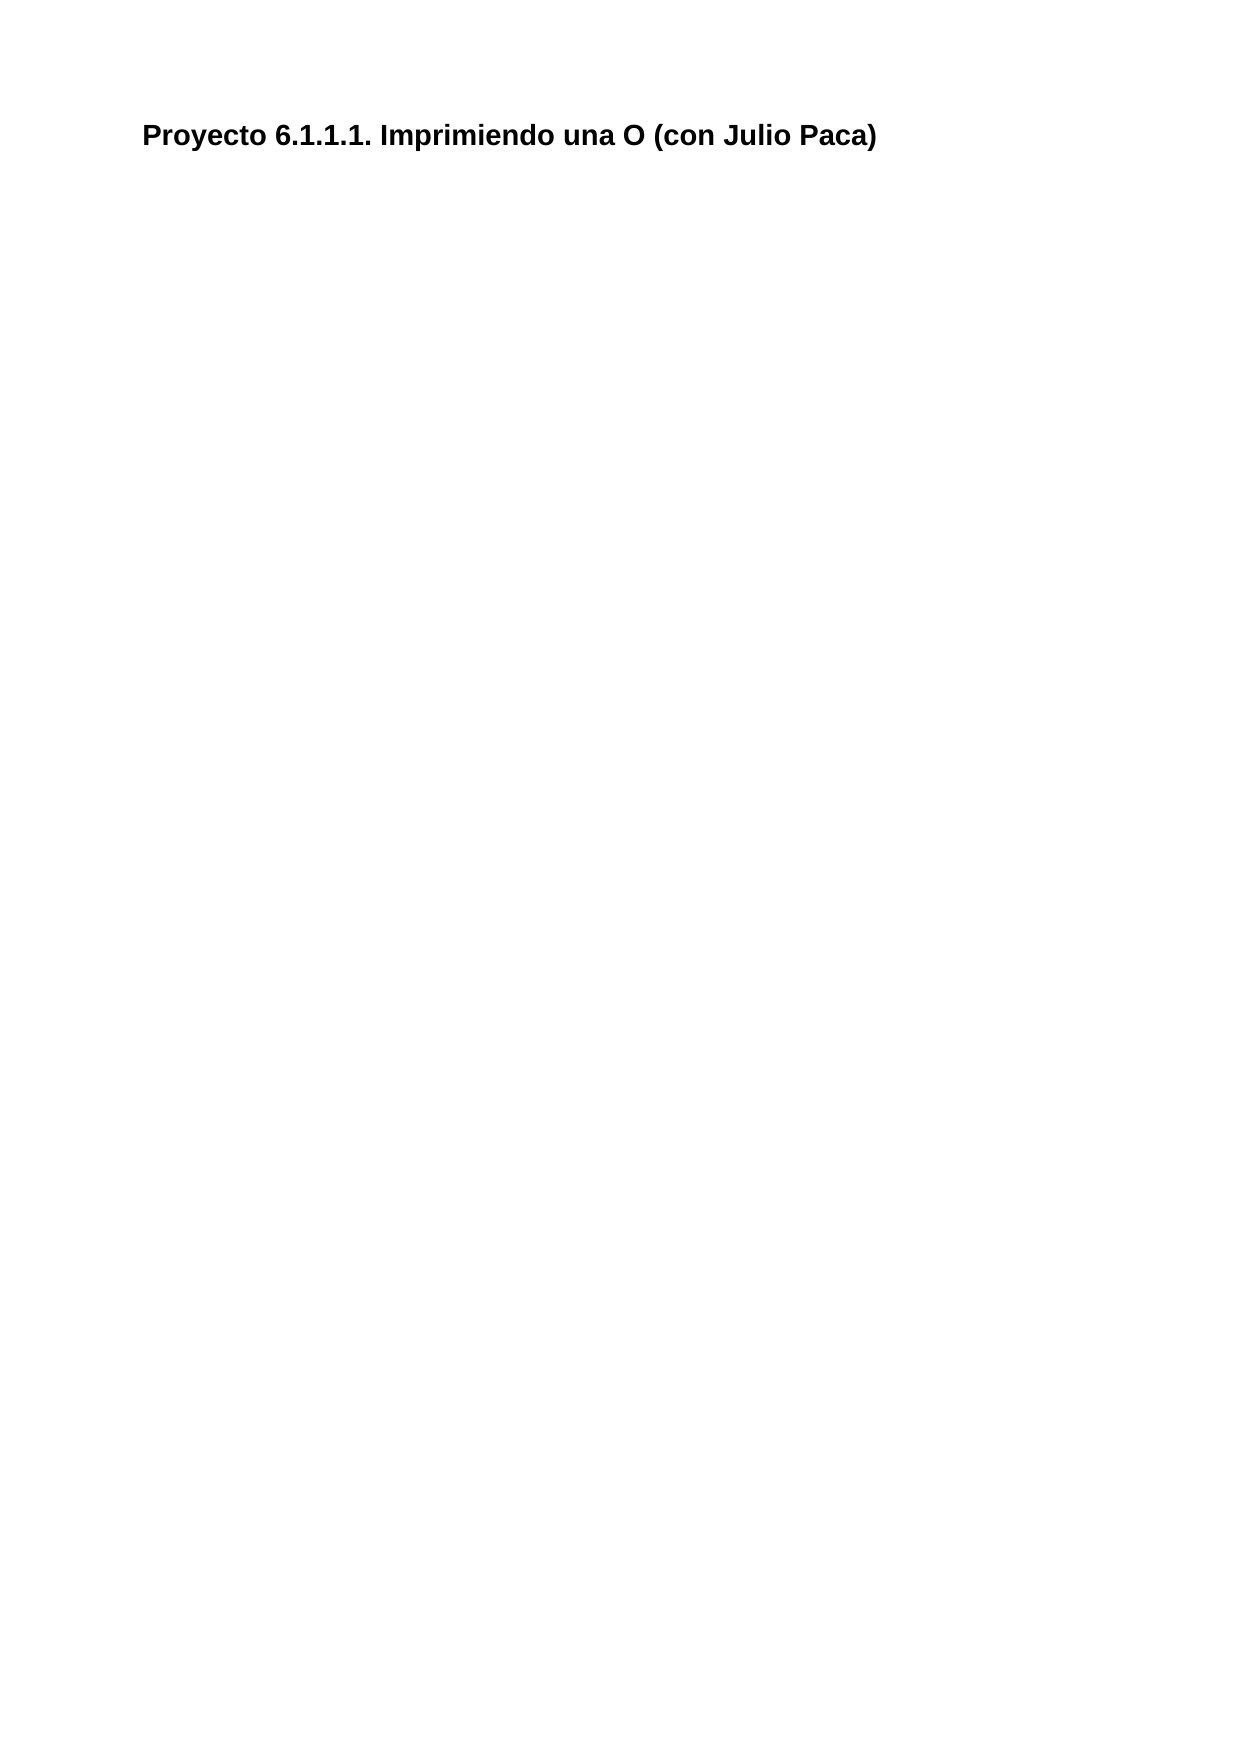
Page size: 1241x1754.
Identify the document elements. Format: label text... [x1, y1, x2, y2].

text Proyecto 6.1.1.1. Imprimiendo una O (con Julio Paca) [142, 118, 1087, 152]
